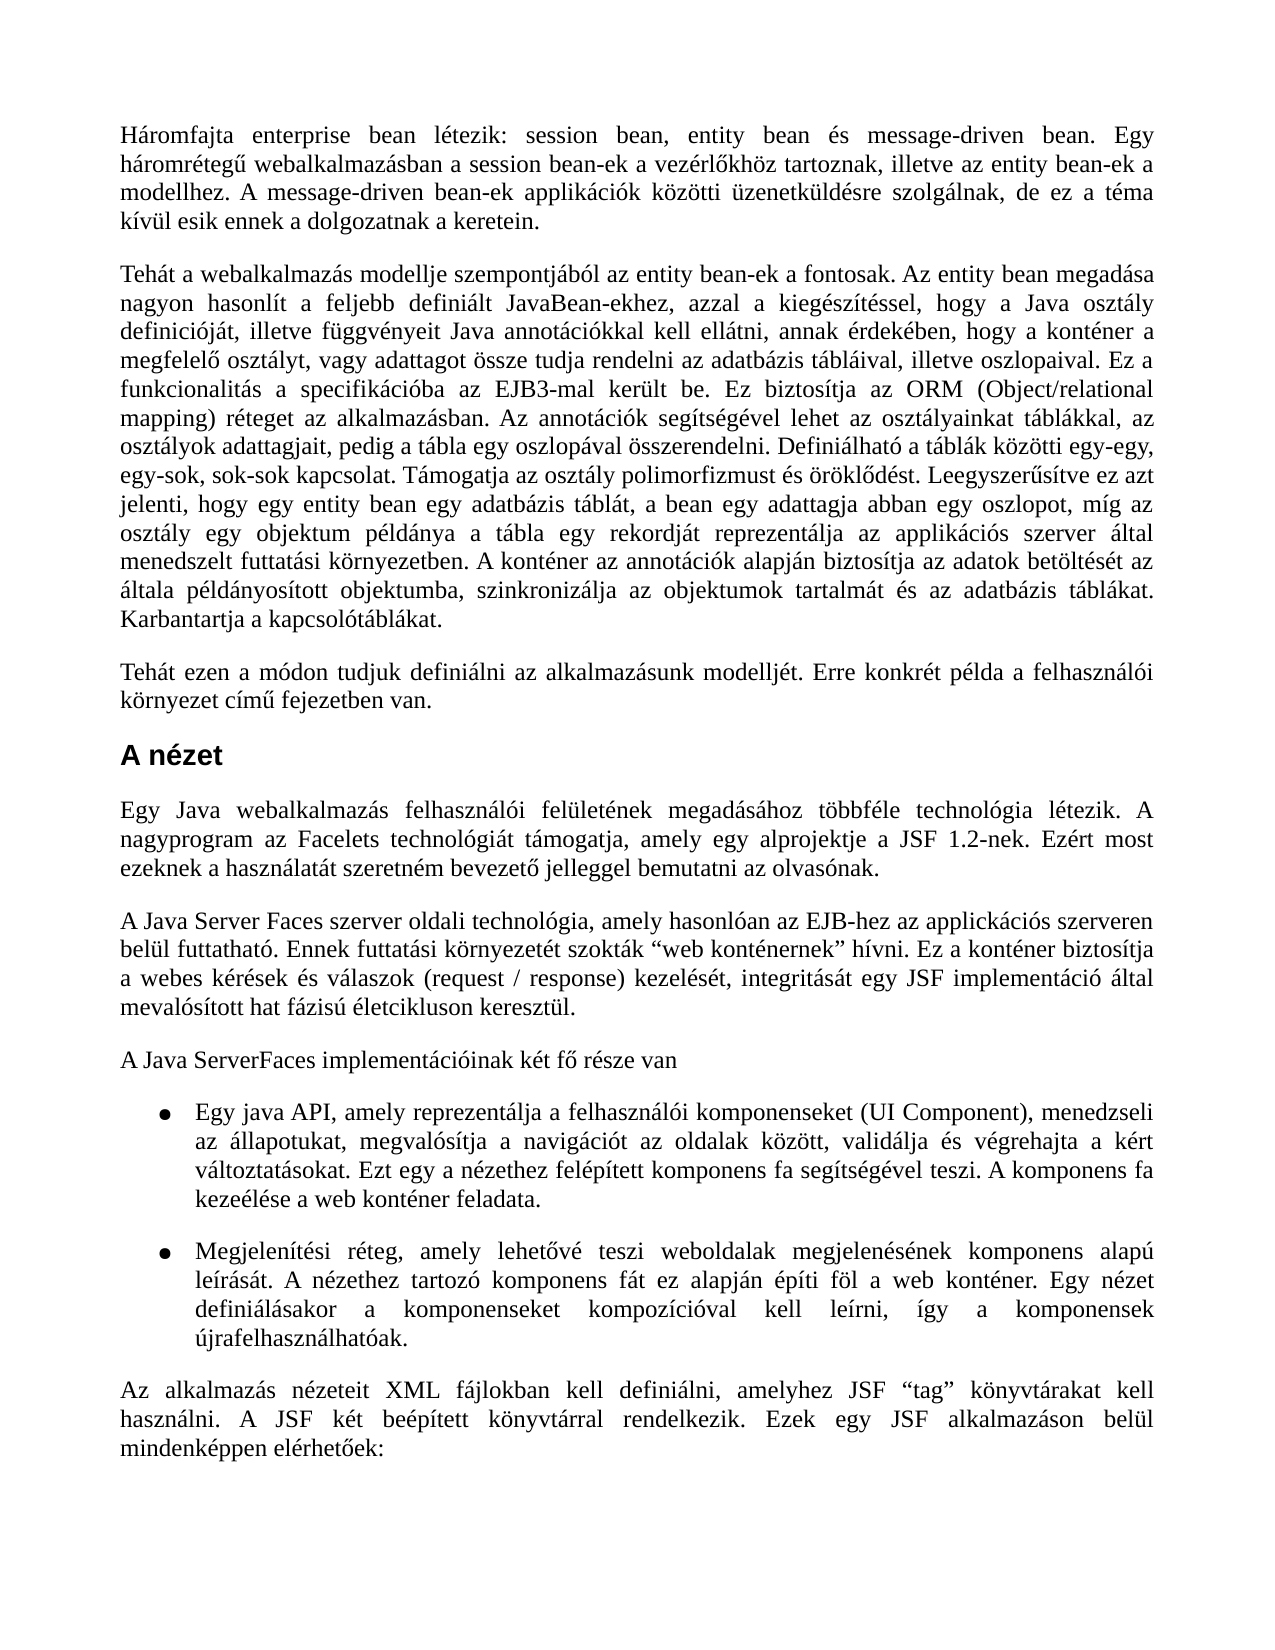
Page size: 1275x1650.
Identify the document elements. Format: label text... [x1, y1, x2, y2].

list Megjelenítési réteg, amely lehetővé teszi weboldalak megjelenésének komponens alapú leírását. A nézethez tartozó komponens fát ez alapján építi föl a web konténer. Egy nézet definiálásakor a komponenseket kompozícióval kell leírni, így a komponensek újrafelhasználhatóak. [157, 1236, 1155, 1351]
text Háromfajta enterprise bean létezik: session bean, entity bean és message-driven bean. Egy háromrétegű webalkalmazásban a session bean-ek a vezérlőkhöz tartoznak, illetve az entity bean-ek a modellhez. A message-driven bean-ek applikációk közötti üzenetküldésre szolgálnak, de ez a téma kívül esik ennek a dolgozatnak a keretein. [120, 120, 1155, 235]
text Tehát a webalkalmazás modellje szempontjából az entity bean-ek a fontosak. Az entity bean megadása nagyon hasonlít a feljebb definiált JavaBean-ekhez, azzal a kiegészítéssel, hogy a Java osztály definicióját, illetve függvényeit Java annotációkkal kell ellátni, annak érdekében, hogy a konténer a megfelelő osztályt, vagy adattagot össze tudja rendelni az adatbázis tábláival, illetve oszlopaival. Ez a funkcionalitás a specifikációba az EJB3-mal került be. Ez biztosítja az ORM (Object/relational mapping) réteget az alkalmazásban. Az annotációk segítségével lehet az osztályainkat táblákkal, az osztályok adattagjait, pedig a tábla egy oszlopával összerendelni. Definiálható a táblák közötti egy-egy, egy-sok, sok-sok kapcsolat. Támogatja az osztály polimorfizmust és öröklődést. Leegyszerűsítve ez azt jelenti, hogy egy entity bean egy adatbázis táblát, a bean egy adattagja abban egy oszlopot, míg az osztály egy objektum példánya a tábla egy rekordját reprezentálja az applikációs szerver által menedszelt futtatási környezetben. A konténer az annotációk alapján biztosítja az adatok betöltését az általa példányosított objektumba, szinkronizálja az objektumok tartalmát és az adatbázis táblákat. Karbantartja a kapcsolótáblákat. [120, 259, 1155, 633]
subtitle A nézet [120, 738, 1155, 772]
list Egy java API, amely reprezentálja a felhasználói komponenseket (UI Component), menedzseli az állapotukat, megvalósítja a navigációt az oldalak között, validálja és végrehajta a kért változtatásokat. Ezt egy a nézethez felépített komponens fa segítségével teszi. A komponens fa kezeélése a web konténer feladata. [157, 1097, 1155, 1212]
text A Java ServerFaces implementációinak két fő része van [120, 1045, 1155, 1073]
text Egy Java webalkalmazás felhasználói felületének megadásához többféle technológia létezik. A nagyprogram az Facelets technológiát támogatja, amely egy alprojektje a JSF 1.2-nek. Ezért most ezeknek a használatát szeretném bevezető jelleggel bemutatni az olvasónak. [120, 796, 1155, 882]
text Az alkalmazás nézeteit XML fájlokban kell definiálni, amelyhez JSF “tag” könyvtárakat kell használni. A JSF két beépített könyvtárral rendelkezik. Ezek egy JSF alkalmazáson belül mindenképpen elérhetőek: [120, 1375, 1155, 1462]
text A Java Server Faces szerver oldali technológia, amely hasonlóan az EJB-hez az applickációs szerveren belül futtatható. Ennek futtatási környezetét szokták “web konténernek” hívni. Ez a konténer biztosítja a webes kérések és válaszok (request / response) kezelését, integritását egy JSF implementáció által mevalósított hat fázisú életcikluson keresztül. [120, 906, 1155, 1021]
text Tehát ezen a módon tudjuk definiálni az alkalmazásunk modelljét. Erre konkrét példa a felhasználói környezet című fejezetben van. [120, 657, 1155, 714]
